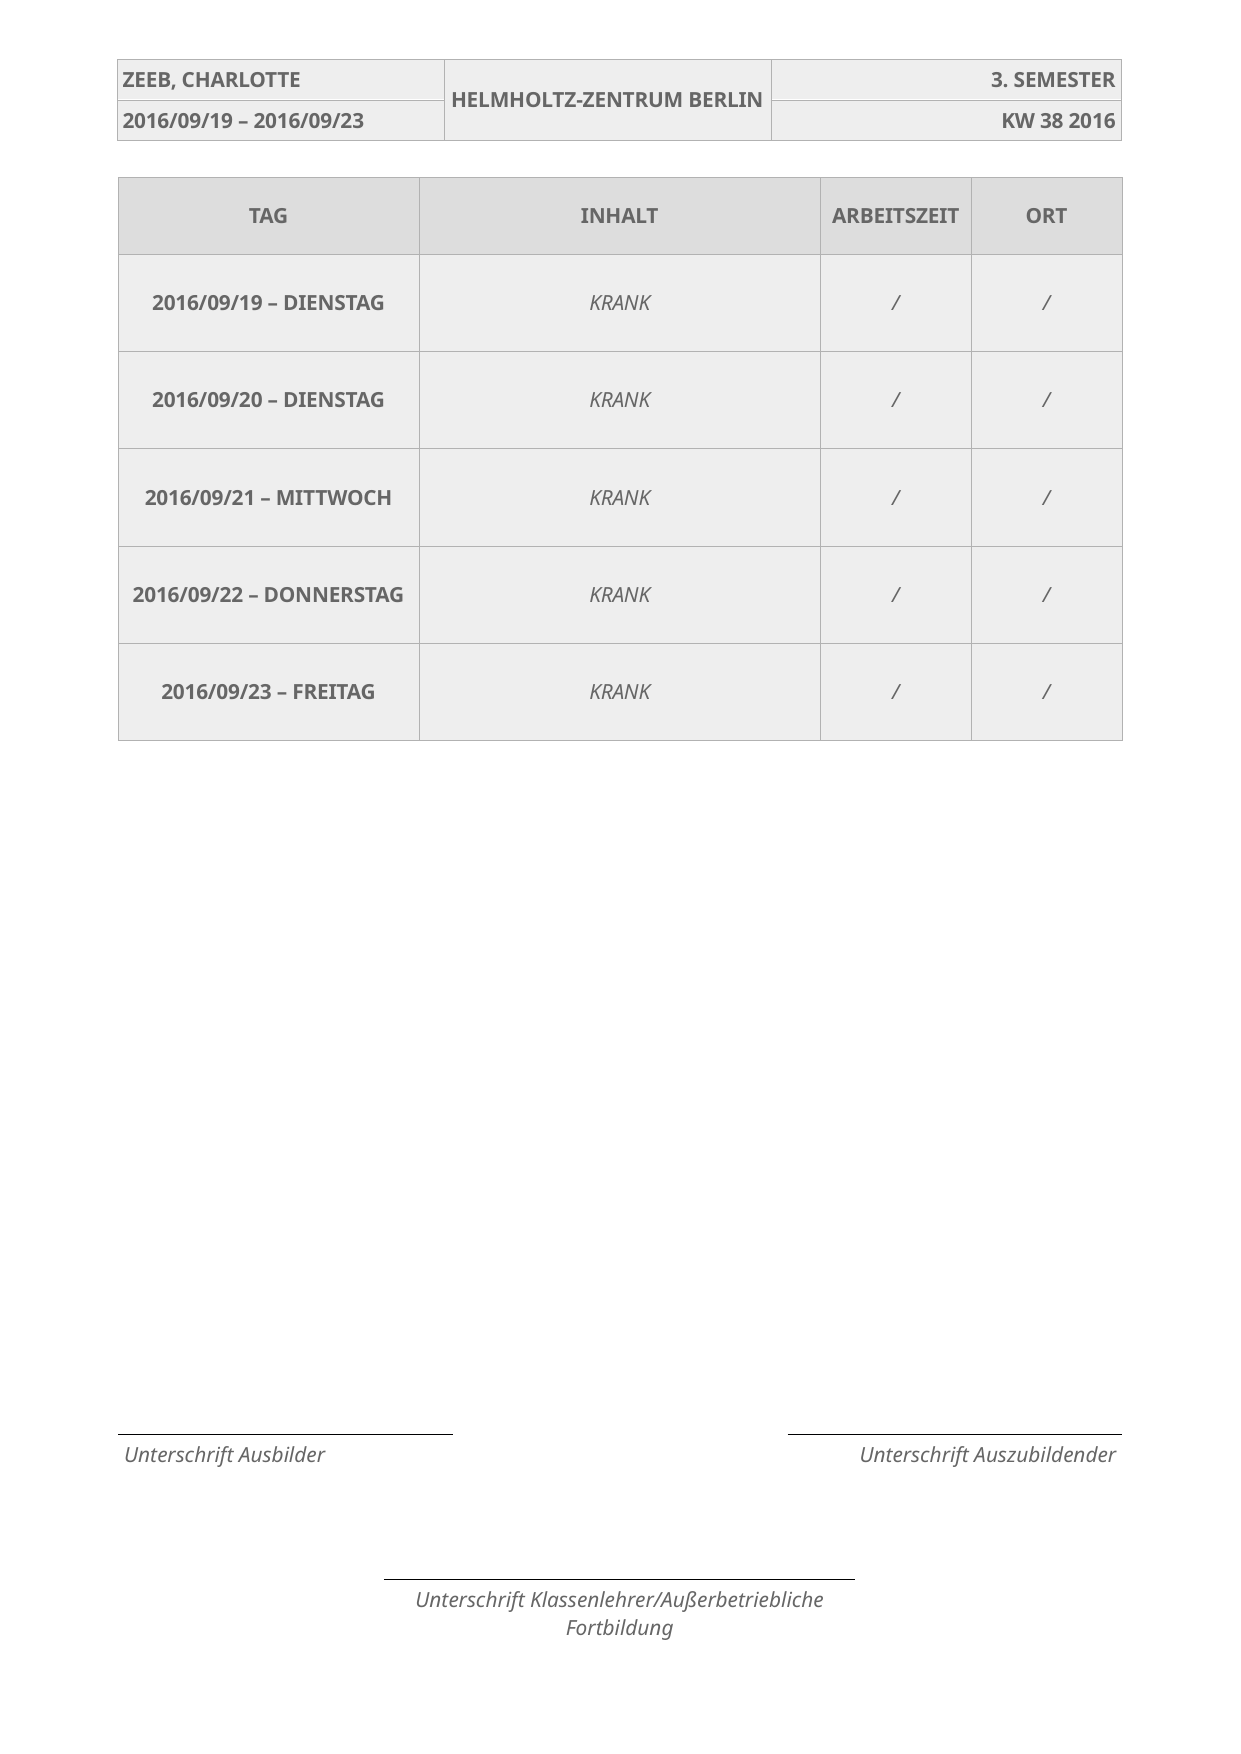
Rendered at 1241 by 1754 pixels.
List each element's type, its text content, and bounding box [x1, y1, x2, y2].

table_cell / [972, 352, 1122, 448]
table_cell KRANK [420, 255, 820, 351]
table_header INHALT [420, 178, 820, 254]
table_cell 2016/09/22 – DONNERSTAG [119, 547, 419, 643]
table_cell 2016/09/23 – FREITAG [119, 644, 419, 740]
table_cell / [821, 255, 971, 351]
table_cell KRANK [420, 644, 820, 740]
table_cell / [972, 449, 1122, 546]
table_header ARBEITSZEIT [821, 178, 971, 254]
table_cell / [821, 547, 971, 643]
table_cell / [972, 644, 1122, 740]
table_cell 2016/09/21 – MITTWOCH [119, 449, 419, 546]
table_header ORT [972, 178, 1122, 254]
table_cell / [821, 449, 971, 546]
table_cell KRANK [420, 449, 820, 546]
table_cell / [972, 255, 1122, 351]
table_cell 2016/09/19 – DIENSTAG [119, 255, 419, 351]
table_cell KRANK [420, 352, 820, 448]
table_cell / [821, 644, 971, 740]
table_cell KRANK [420, 547, 820, 643]
table_cell / [821, 352, 971, 448]
table_cell 2016/09/20 – DIENSTAG [119, 352, 419, 448]
table_cell / [972, 547, 1122, 643]
table_header TAG [119, 178, 419, 254]
